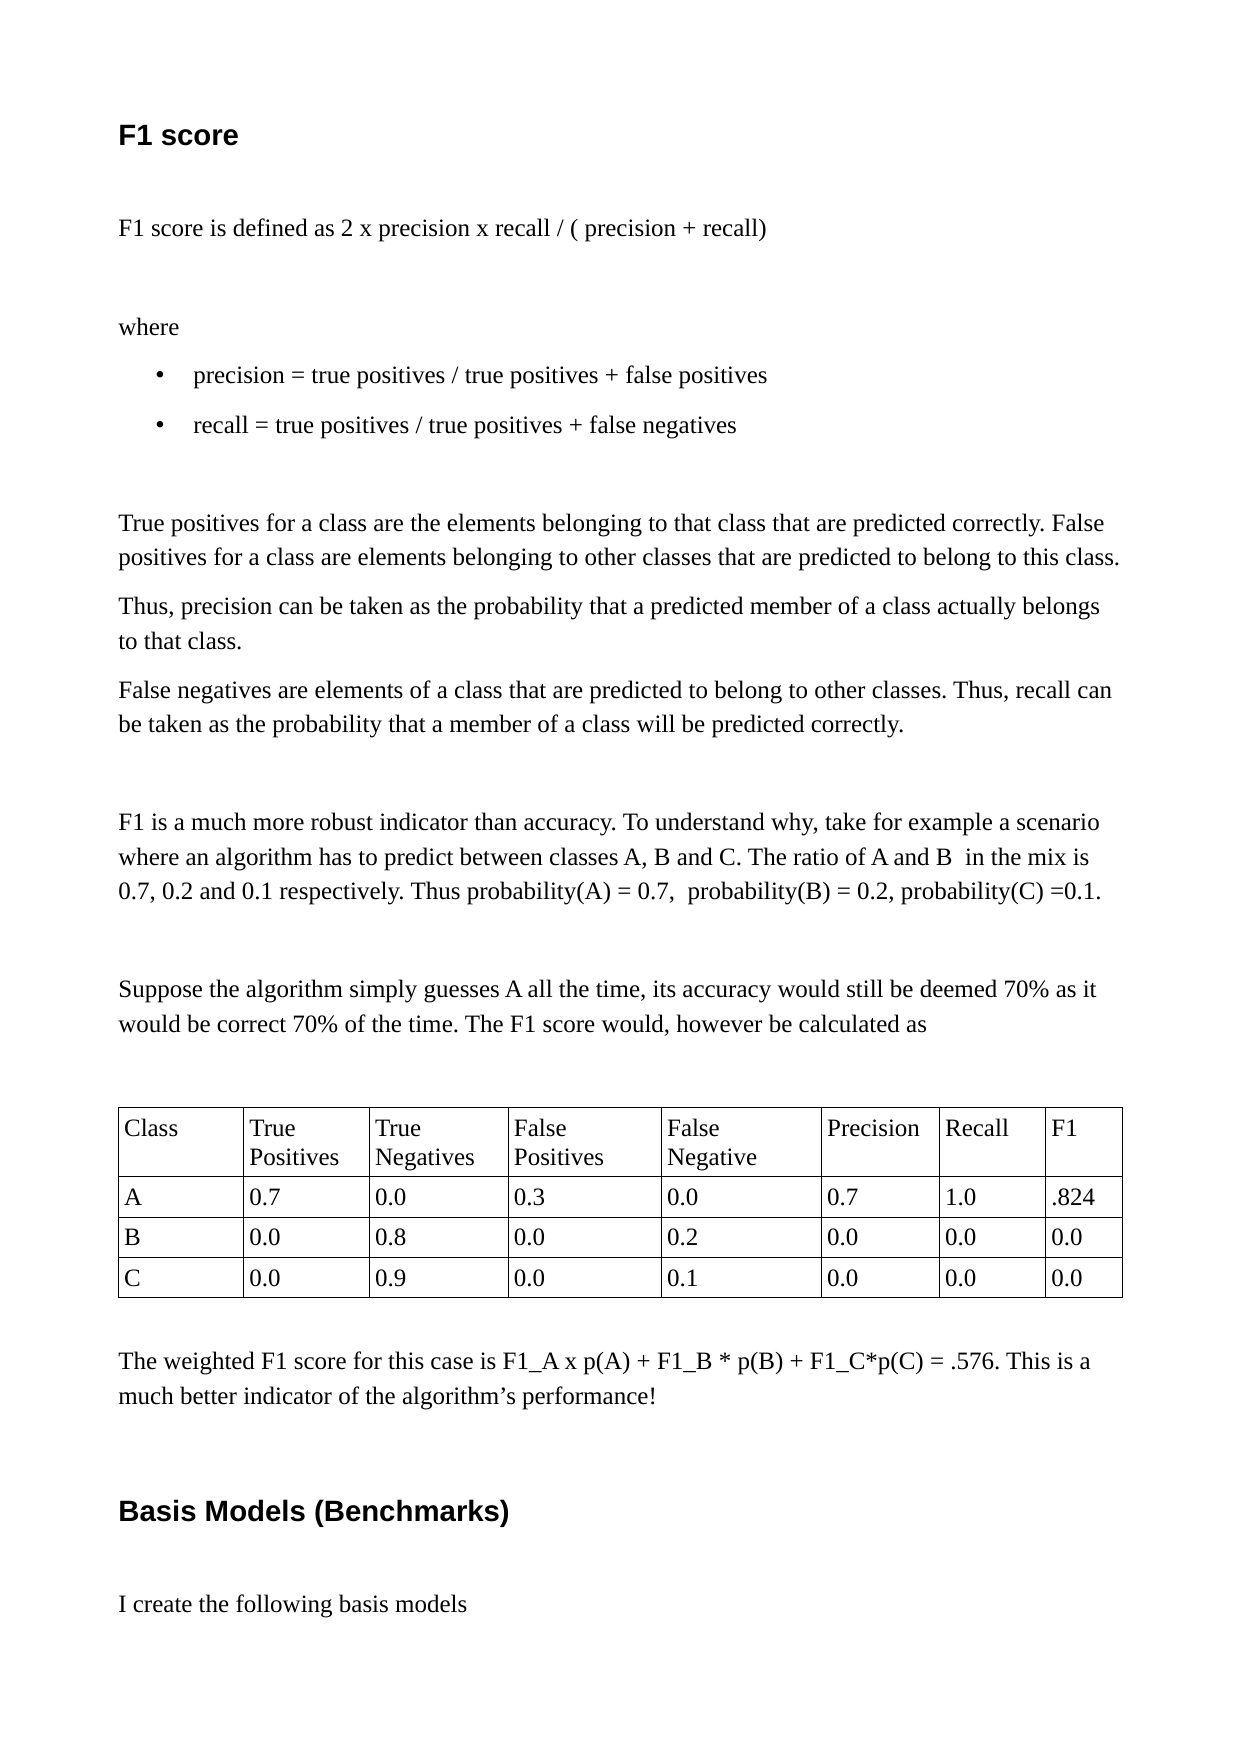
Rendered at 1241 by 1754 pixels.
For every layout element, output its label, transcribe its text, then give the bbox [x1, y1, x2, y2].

table_cell 0.0 [509, 1258, 661, 1297]
table_cell 0.3 [509, 1177, 661, 1217]
text True positives for a class are the elements belonging to that class that are predicted correctly. False positives for a class are elements belonging to other classes that are predicted to belong to this class. [118, 508, 1122, 571]
text Suppose the algorithm simply guesses A all the time, its accuracy would still be deemed 70% as it would be correct 70% of the time. The F1 score would, however be calculated as [118, 974, 1122, 1038]
table_cell 0.0 [1046, 1258, 1122, 1297]
table_header Precision [822, 1108, 939, 1176]
table_header Recall [940, 1108, 1045, 1176]
table_cell 0.2 [662, 1218, 821, 1257]
subtitle Basis Models (Benchmarks) [118, 1493, 1122, 1527]
table_header True Negatives [370, 1108, 508, 1176]
list precision = true positives / true positives + false positives [156, 361, 1122, 389]
table_cell 0.0 [940, 1218, 1045, 1257]
table_cell 0.7 [244, 1177, 369, 1217]
table_cell 0.0 [244, 1258, 369, 1297]
text I create the following basis models [118, 1589, 1122, 1618]
text Thus, precision can be taken as the probability that a predicted member of a class actually belongs to that class. [118, 591, 1122, 654]
table_cell A [119, 1177, 243, 1217]
table_cell 0.0 [244, 1218, 369, 1257]
table_header True Positives [244, 1108, 369, 1176]
text F1 score is defined as 2 x precision x recall / ( precision + recall) [118, 213, 1122, 242]
table_cell 0.0 [370, 1177, 508, 1217]
text where [118, 312, 1122, 340]
table_header False Negative [662, 1108, 821, 1176]
table_cell C [119, 1258, 243, 1297]
table_cell 1.0 [940, 1177, 1045, 1217]
subtitle F1 score [118, 118, 1122, 152]
text False negatives are elements of a class that are predicted to belong to other classes. Thus, recall can be taken as the probability that a member of a class will be predicted correctly. [118, 675, 1122, 738]
table_cell 0.9 [370, 1258, 508, 1297]
table_cell 0.0 [662, 1177, 821, 1217]
table_cell 0.1 [662, 1258, 821, 1297]
text The weighted F1 score for this case is F1_A x p(A) + F1_B * p(B) + F1_C*p(C) = .576. This is a much better indicator of the algorithm’s performance! [118, 1346, 1122, 1409]
text F1 is a much more robust indicator than accuracy. To understand why, take for example a scenario where an algorithm has to predict between classes A, B and C. The ratio of A and B in the mix is 0.7, 0.2 and 0.1 respectively. Thus probability(A) = 0.7, probability(B) = 0.2, probability(C) =0.1. [118, 807, 1122, 905]
table_cell 0.0 [1046, 1218, 1122, 1257]
table_header False Positives [509, 1108, 661, 1176]
table_cell 0.0 [509, 1218, 661, 1257]
table_header Class [119, 1108, 243, 1176]
table_cell 0.8 [370, 1218, 508, 1257]
table_cell B [119, 1218, 243, 1257]
table_header F1 [1046, 1108, 1122, 1176]
list recall = true positives / true positives + false negatives [156, 410, 1122, 438]
table_cell 0.7 [822, 1177, 939, 1217]
table_cell 0.0 [940, 1258, 1045, 1297]
table_cell 0.0 [822, 1218, 939, 1257]
table_cell 0.0 [822, 1258, 939, 1297]
table_cell .824 [1046, 1177, 1122, 1217]
